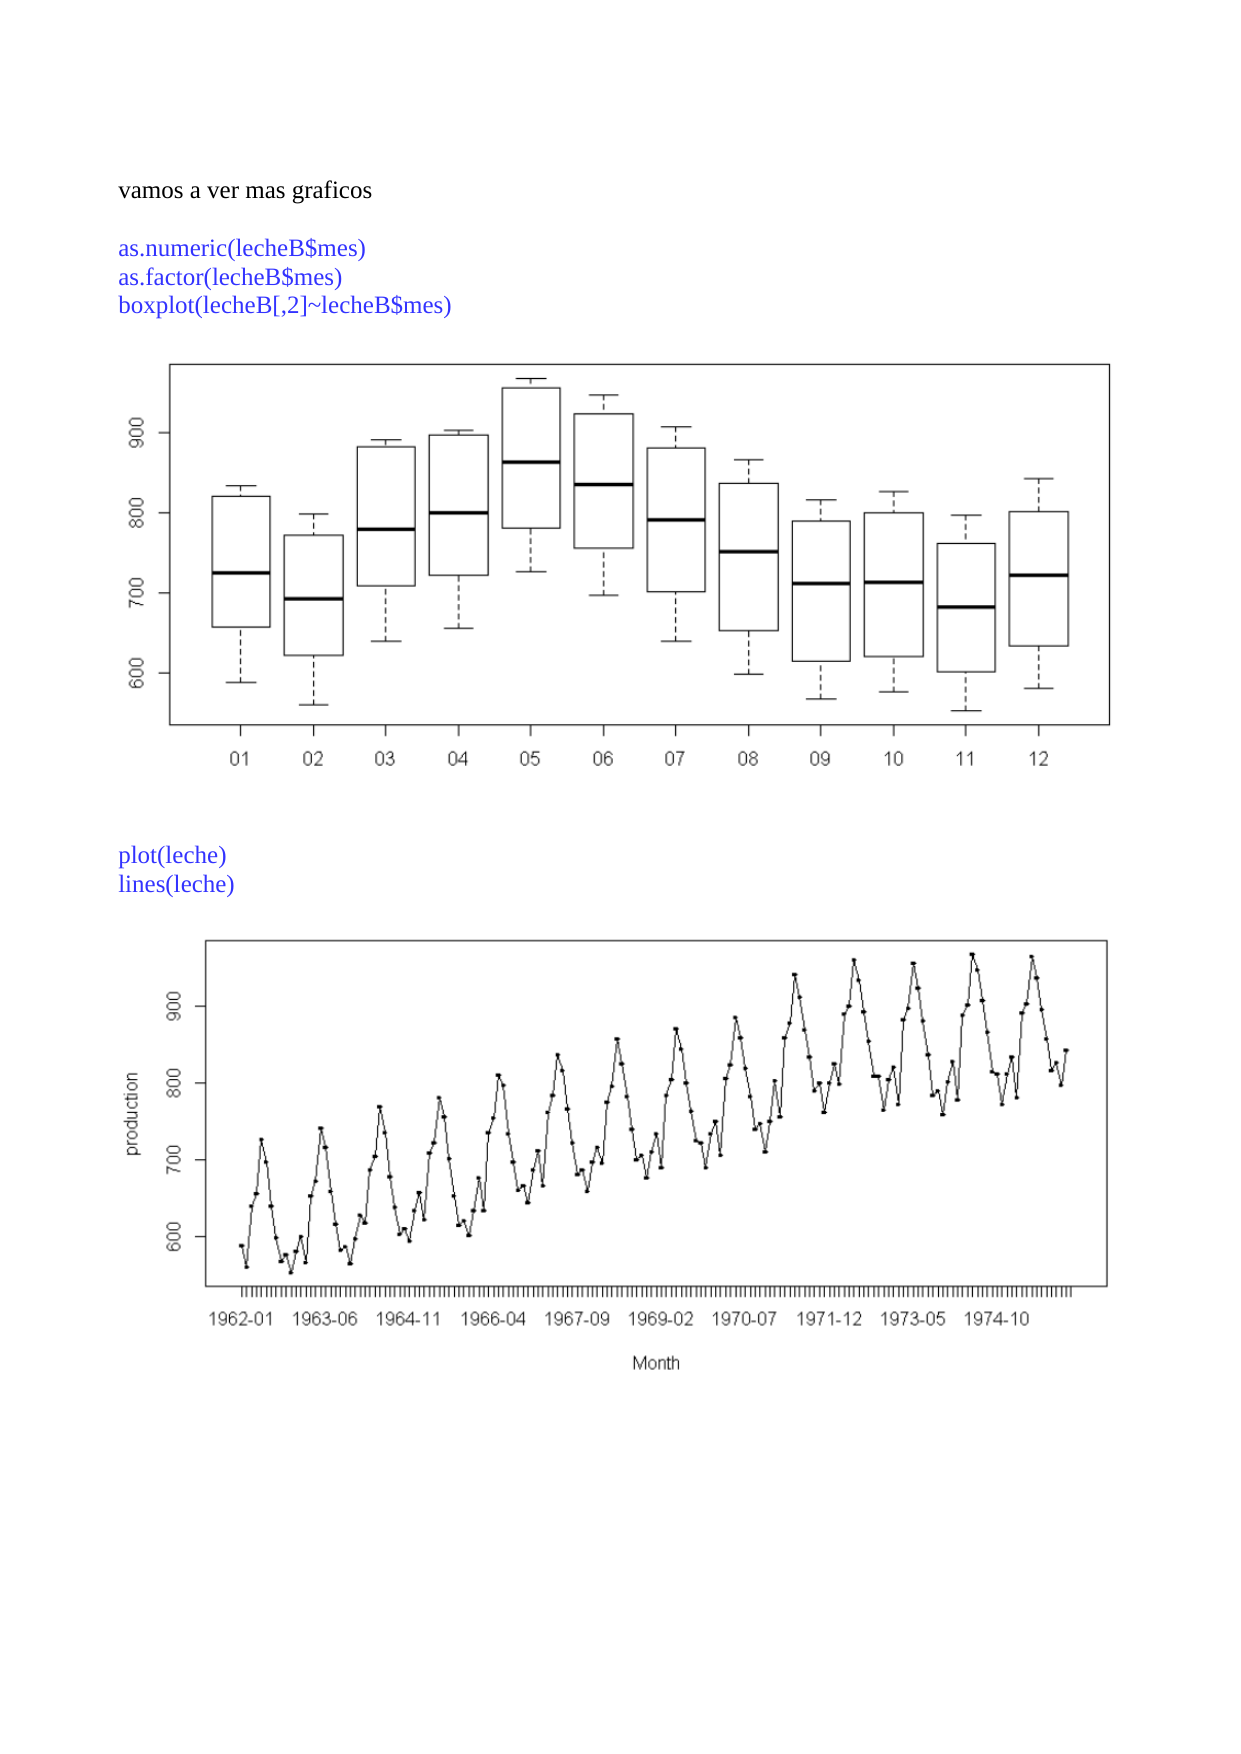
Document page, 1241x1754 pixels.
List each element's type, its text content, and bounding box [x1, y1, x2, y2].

text boxplot(lecheB[,2]~lecheB$mes) [118, 291, 1122, 319]
picture [118, 348, 1123, 783]
text as.factor(lecheB$mes) [118, 262, 1122, 291]
text plot(leche) [118, 840, 1122, 869]
text as.numeric(lecheB$mes) [118, 233, 1122, 262]
picture [118, 926, 1123, 1378]
text vamos a ver mas graficos [118, 176, 1122, 204]
text lines(leche) [118, 869, 1122, 898]
